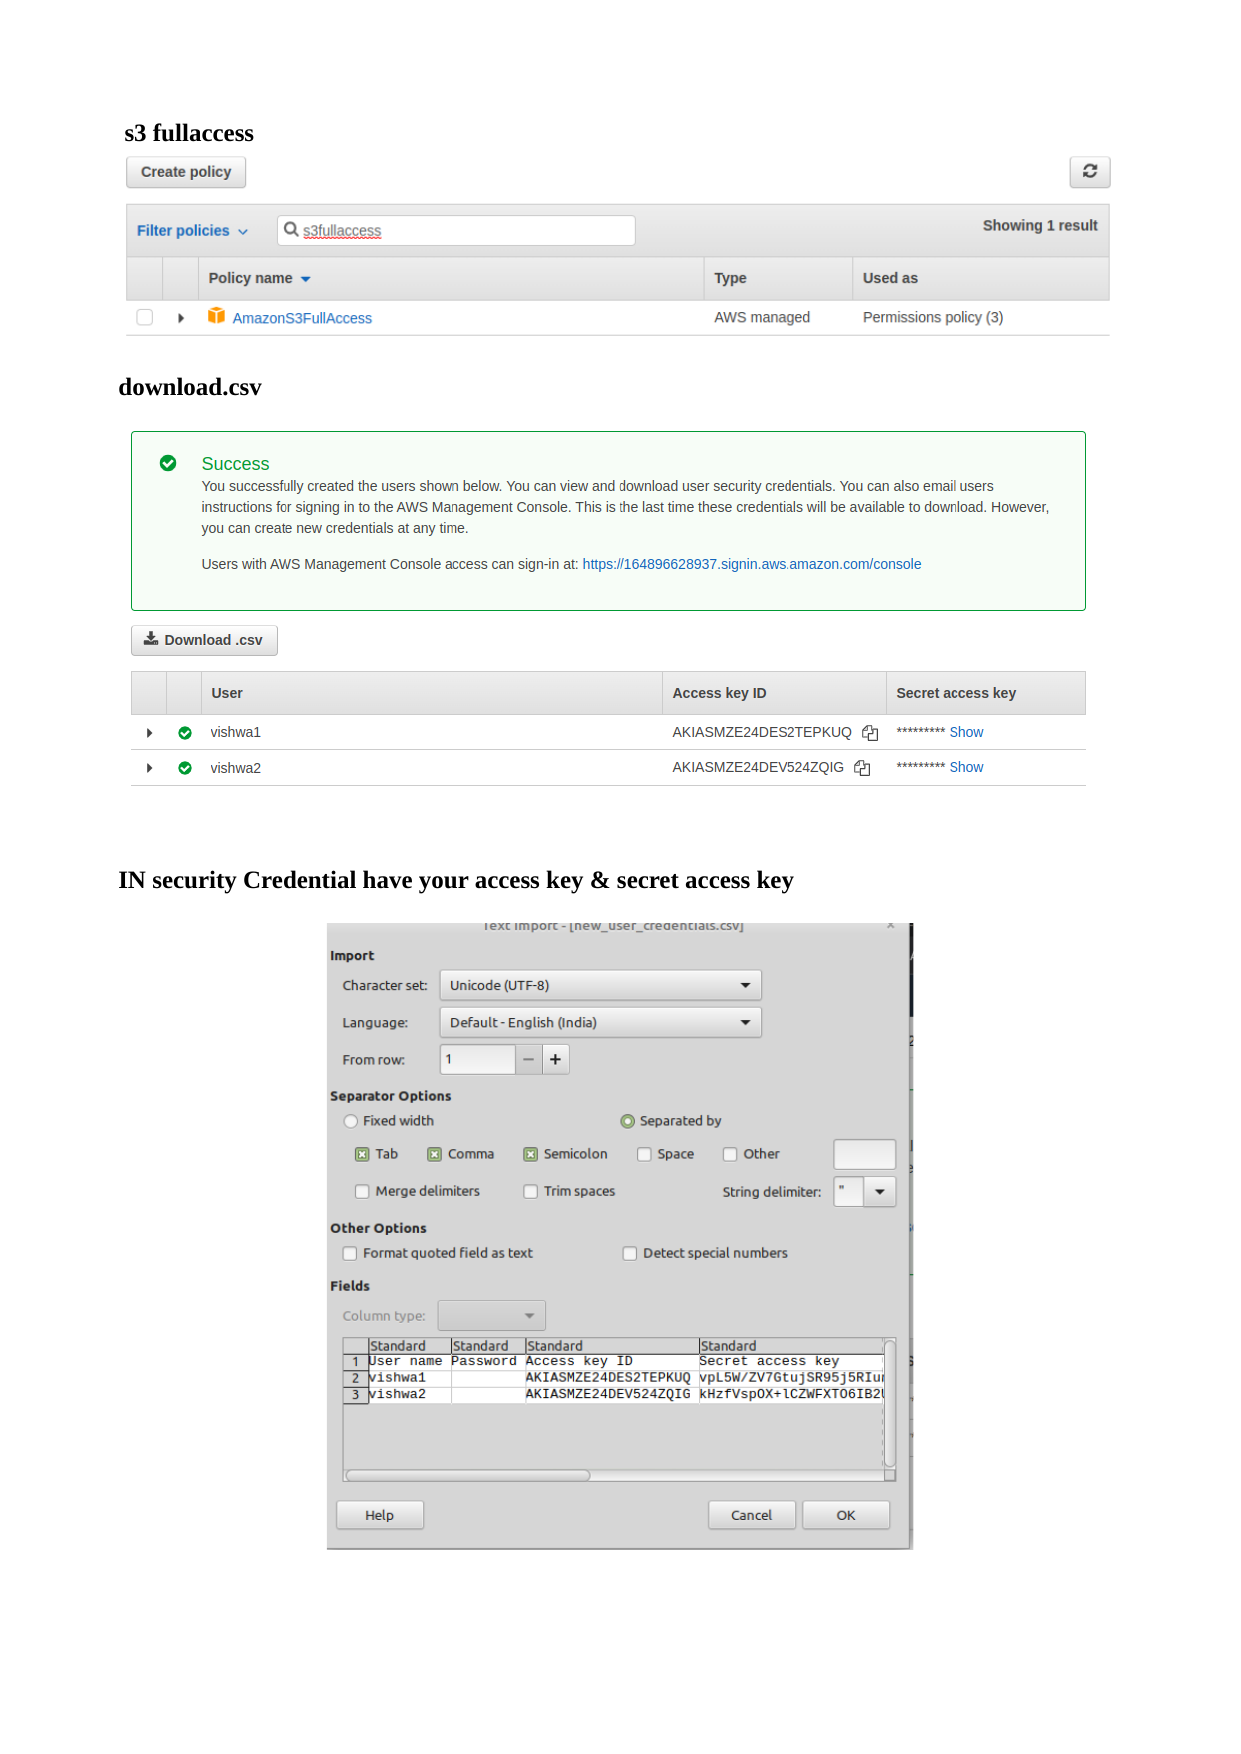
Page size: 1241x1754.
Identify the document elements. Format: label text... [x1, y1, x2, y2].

text download.csv [118, 372, 1122, 401]
picture [118, 146, 1123, 344]
text s3 fullaccess [118, 118, 1122, 146]
picture [326, 923, 914, 1550]
text IN security Credential have your access key & secret access key [118, 866, 1122, 894]
picture [118, 401, 1123, 837]
